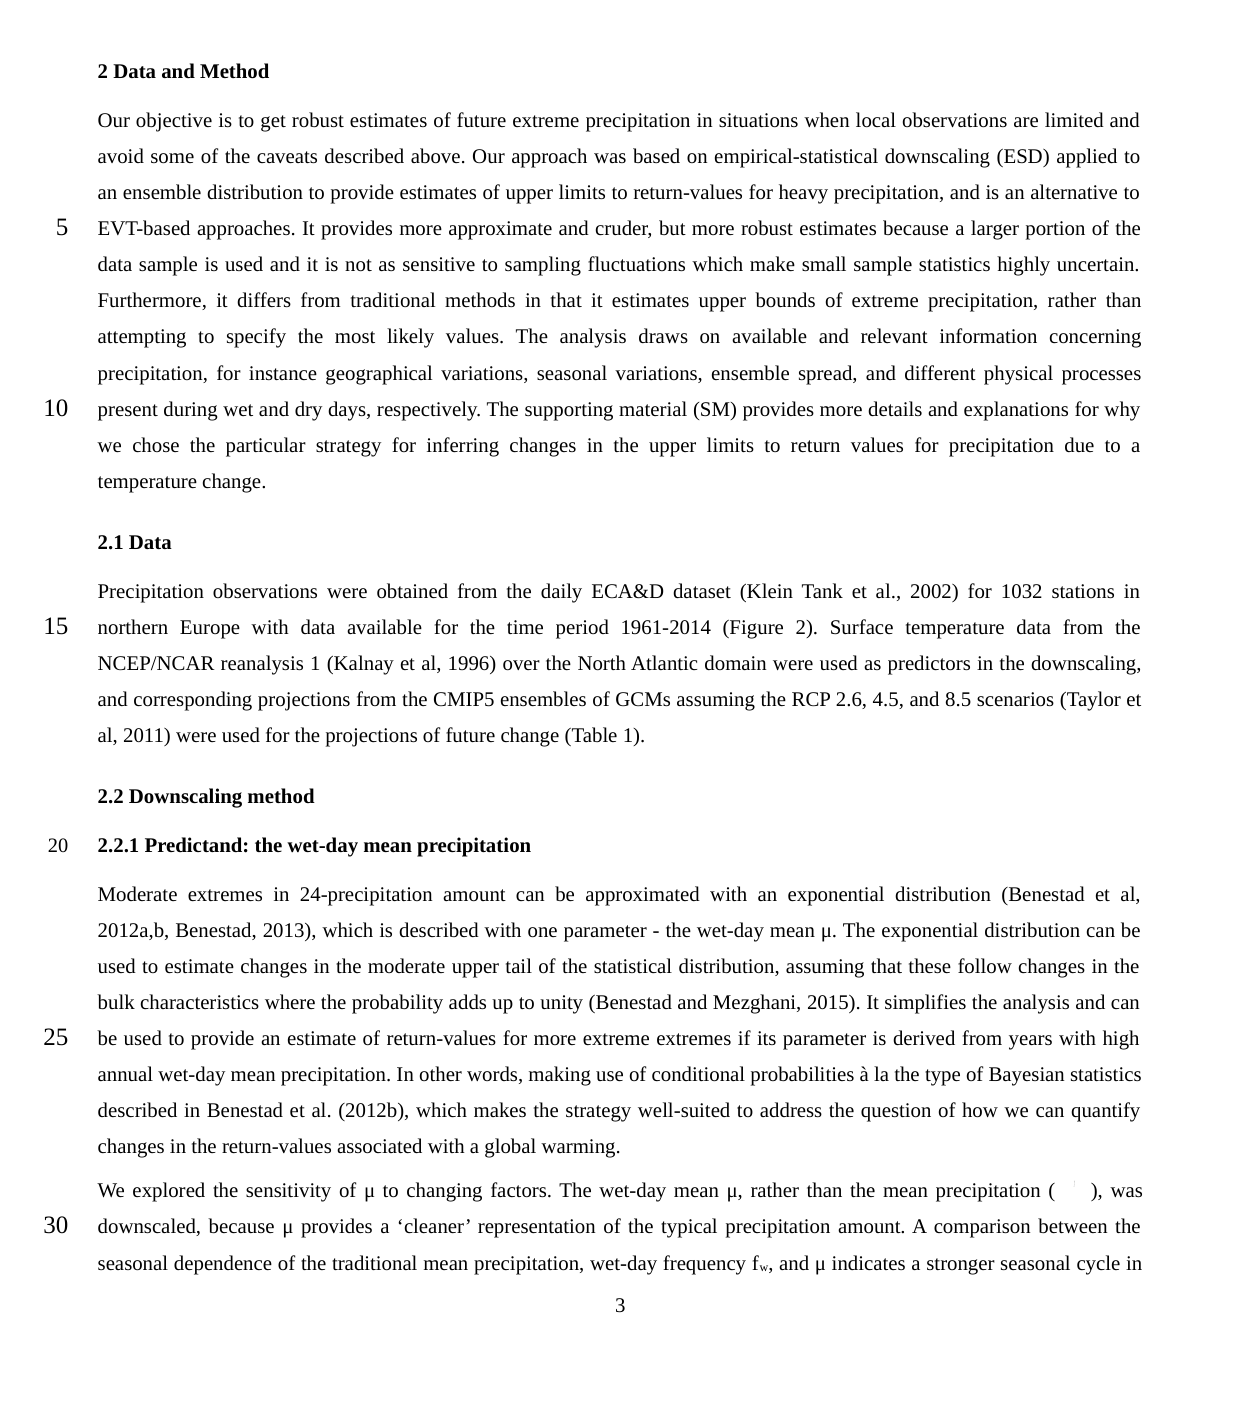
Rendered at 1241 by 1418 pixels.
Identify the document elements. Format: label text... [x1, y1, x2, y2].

subtitle 2.2 Downscaling method [97, 784, 1143, 808]
text We explored the sensitivity of μ to changing factors. The wet-day mean μ, rather than the mean precipitation (), was downscaled, because μ provides a ‘cleaner’ representation of the typical precipitation amount. A comparison between the seasonal dependence of the traditional mean precipitation, wet-day frequency fw, and μ indicates a stronger seasonal cycle in [97, 1170, 1143, 1274]
text Moderate extremes in 24-precipitation amount can be approximated with an exponential distribution (Benestad et al, 2012a,b, Benestad, 2013), which is described with one parameter - the wet-day mean μ. The exponential distribution can be used to estimate changes in the moderate upper tail of the statistical distribution, assuming that these follow changes in the bulk characteristics where the probability adds up to unity (Benestad and Mezghani, 2015). It simplifies the analysis and can be used to provide an estimate of return-values for more extreme extremes if its parameter is derived from years with high annual wet-day mean precipitation. In other words, making use of conditional probabilities à la the type of Bayesian statistics described in Benestad et al. (2012b), which makes the strategy well-suited to address the question of how we can quantify changes in the return-values associated with a global warming. [97, 882, 1143, 1158]
subtitle 2.2.1 Predictand: the wet-day mean precipitation [97, 833, 1143, 857]
text Precipitation observations were obtained from the daily ECA&D dataset (Klein Tank et al., 2002) for 1032 stations in northern Europe with data available for the time period 1961-2014 (Figure 2). Surface temperature data from the NCEP/NCAR reanalysis 1 (Kalnay et al, 1996) over the North Atlantic domain were used as predictors in the downscaling, and corresponding projections from the CMIP5 ensembles of GCMs assuming the RCP 2.6, 4.5, and 8.5 scenarios (Taylor et al, 2011) were used for the projections of future change (Table 1). [97, 579, 1143, 747]
subtitle 2 Data and Method [97, 59, 1143, 83]
subtitle 2.1 Data [97, 529, 1143, 554]
text Our objective is to get robust estimates of future extreme precipitation in situations when local observations are limited and avoid some of the caveats described above. Our approach was based on empirical-statistical downscaling (ESD) applied to an ensemble distribution to provide estimates of upper limits to return-values for heavy precipitation, and is an alternative to EVT-based approaches. It provides more approximate and cruder, but more robust estimates because a larger portion of the data sample is used and it is not as sensitive to sampling fluctuations which make small sample statistics highly uncertain. Furthermore, it differs from traditional methods in that it estimates upper bounds of extreme precipitation, rather than attempting to specify the most likely values. The analysis draws on available and relevant information concerning precipitation, for instance geographical variations, seasonal variations, ensemble spread, and different physical processes present during wet and dry days, respectively. The supporting material (SM) provides more details and explanations for why we chose the particular strategy for inferring changes in the upper limits to return values for precipitation due to a temperature change. [97, 108, 1143, 493]
